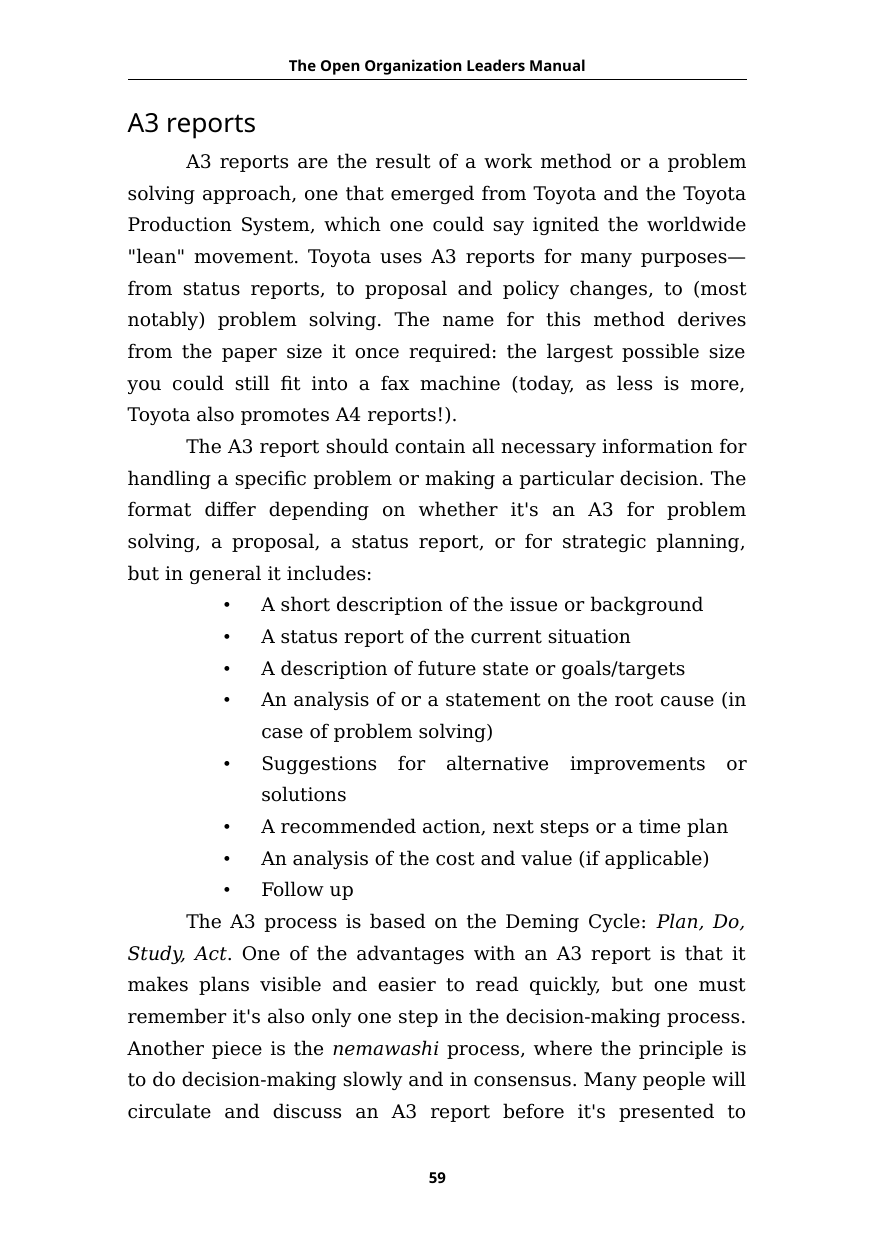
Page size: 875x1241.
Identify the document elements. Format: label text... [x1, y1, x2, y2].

list A status report of the current situation [223, 626, 747, 648]
text The A3 process is based on the Deming Cycle: Plan, Do, Study, Act. One of the advantages with an A3 report is that it makes plans visible and easier to read quickly, but one must remember it's also only one step in the decision-making process. Another piece is the nemawashi process, where the principle is to do decision-making slowly and in consensus. Many people will circulate and discuss an A3 report before it's presented to [127, 911, 747, 1123]
list A short description of the issue or background [223, 594, 747, 616]
list Suggestions for alternative improvements or solutions [223, 753, 747, 806]
subtitle A3 reports [127, 109, 747, 139]
list Follow up [223, 879, 747, 901]
text The A3 report should contain all necessary information for handling a specific problem or making a particular decision. The format differ depending on whether it's an A3 for problem solving, a proposal, a status report, or for strategic planning, but in general it includes: [127, 436, 747, 584]
list A recommended action, next steps or a time plan [223, 816, 747, 838]
list An analysis of or a statement on the root cause (in case of problem solving) [223, 689, 747, 743]
list A description of future state or goals/targets [223, 658, 747, 679]
text A3 reports are the result of a work method or a problem solving approach, one that emerged from Toyota and the Toyota Production System, which one could say ignited the worldwide "lean" movement. Toyota uses A3 reports for many purposes—from status reports, to proposal and policy changes, to (most notably) problem solving. The name for this method derives from the paper size it once required: the largest possible size you could still fit into a fax machine (today, as less is more, Toyota also promotes A4 reports!). [127, 151, 747, 426]
list An analysis of the cost and value (if applicable) [223, 848, 747, 869]
